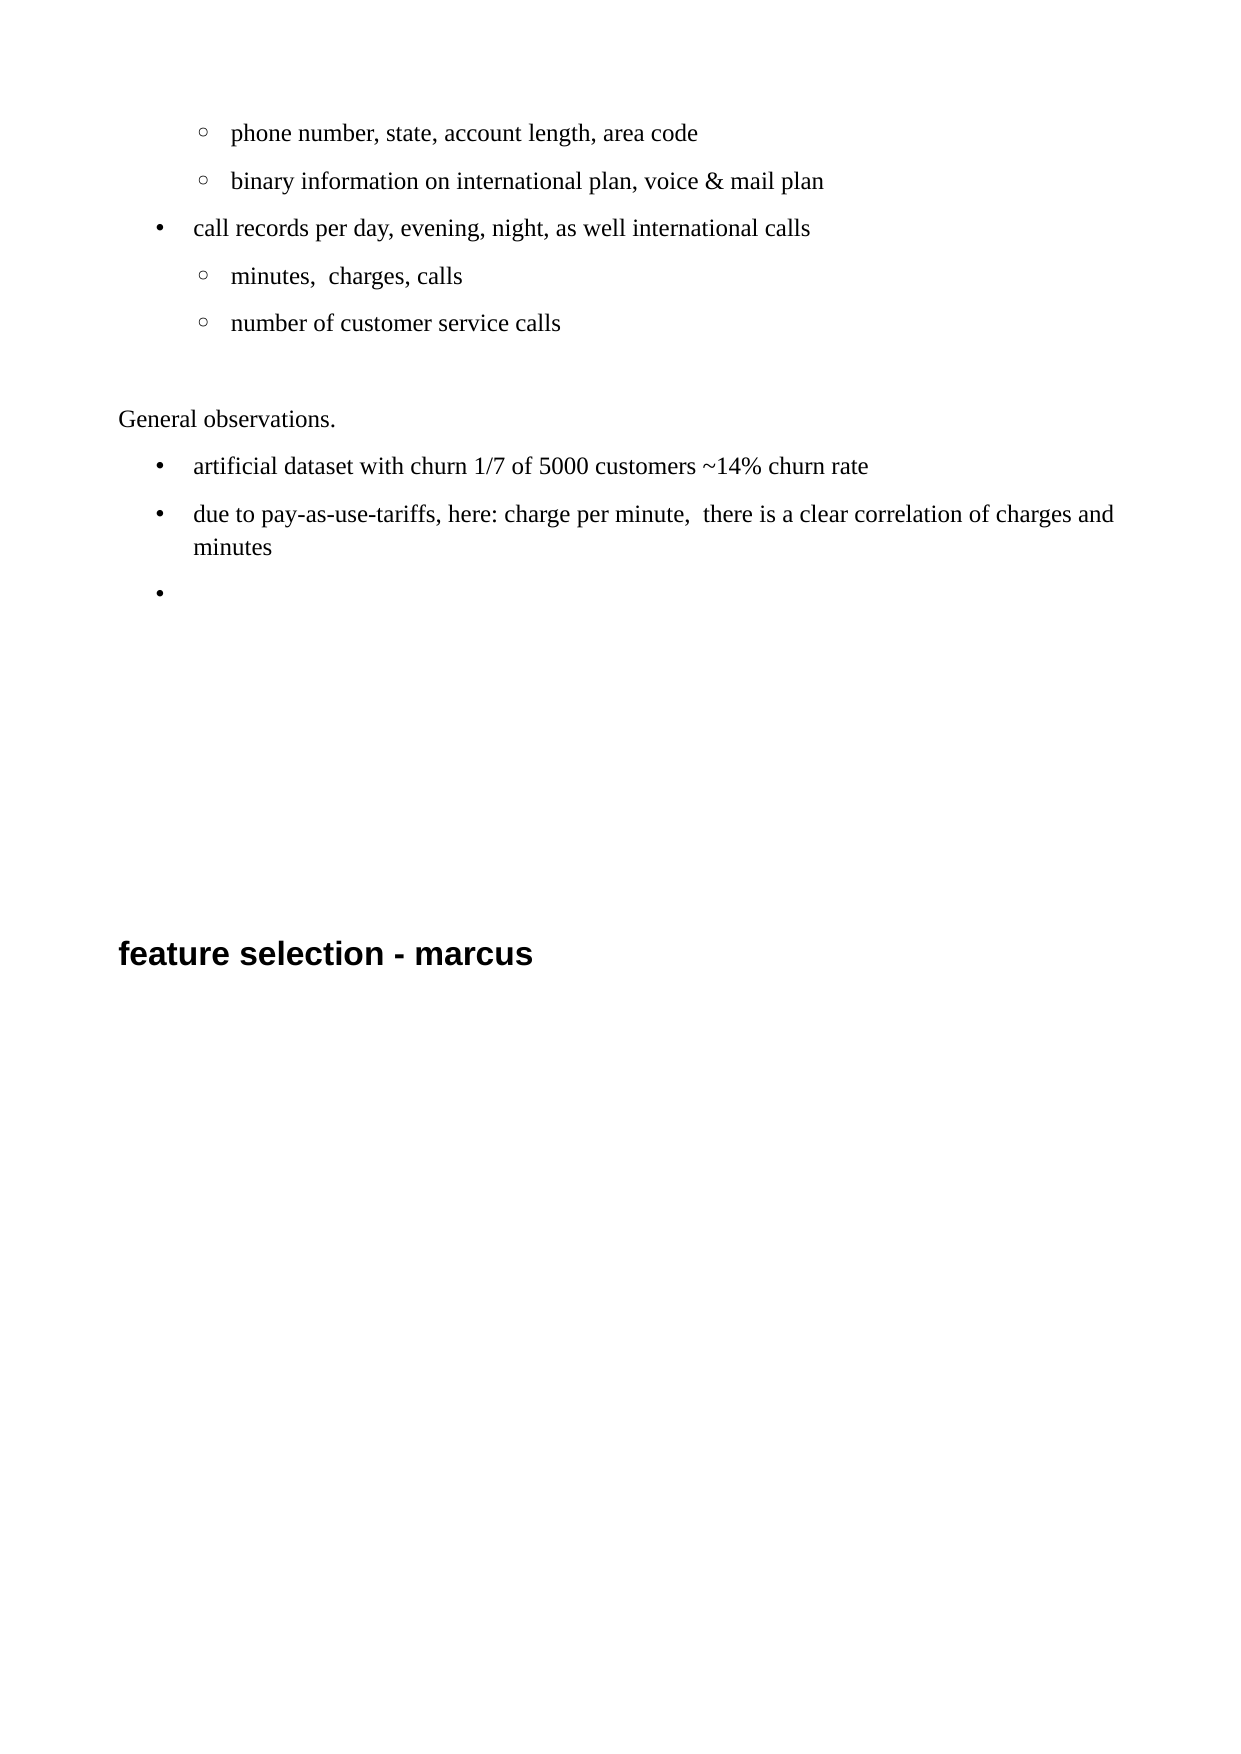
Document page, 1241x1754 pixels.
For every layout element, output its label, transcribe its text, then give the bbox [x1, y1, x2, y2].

list artificial dataset with churn 1/7 of 5000 customers ~14% churn rate [156, 451, 1122, 480]
text General observations. [118, 404, 1122, 432]
subtitle feature selection - marcus [118, 934, 1122, 972]
list minutes, charges, calls [193, 261, 1122, 290]
list binary information on international plan, voice & mail plan [193, 166, 1122, 194]
list number of customer service calls [193, 308, 1122, 337]
list due to pay-as-use-tariffs, here: charge per minute, there is a clear correlation of charges and minutes [156, 499, 1122, 561]
list call records per day, evening, night, as well international calls [156, 213, 1122, 242]
list phone number, state, account length, area code [193, 118, 1122, 147]
